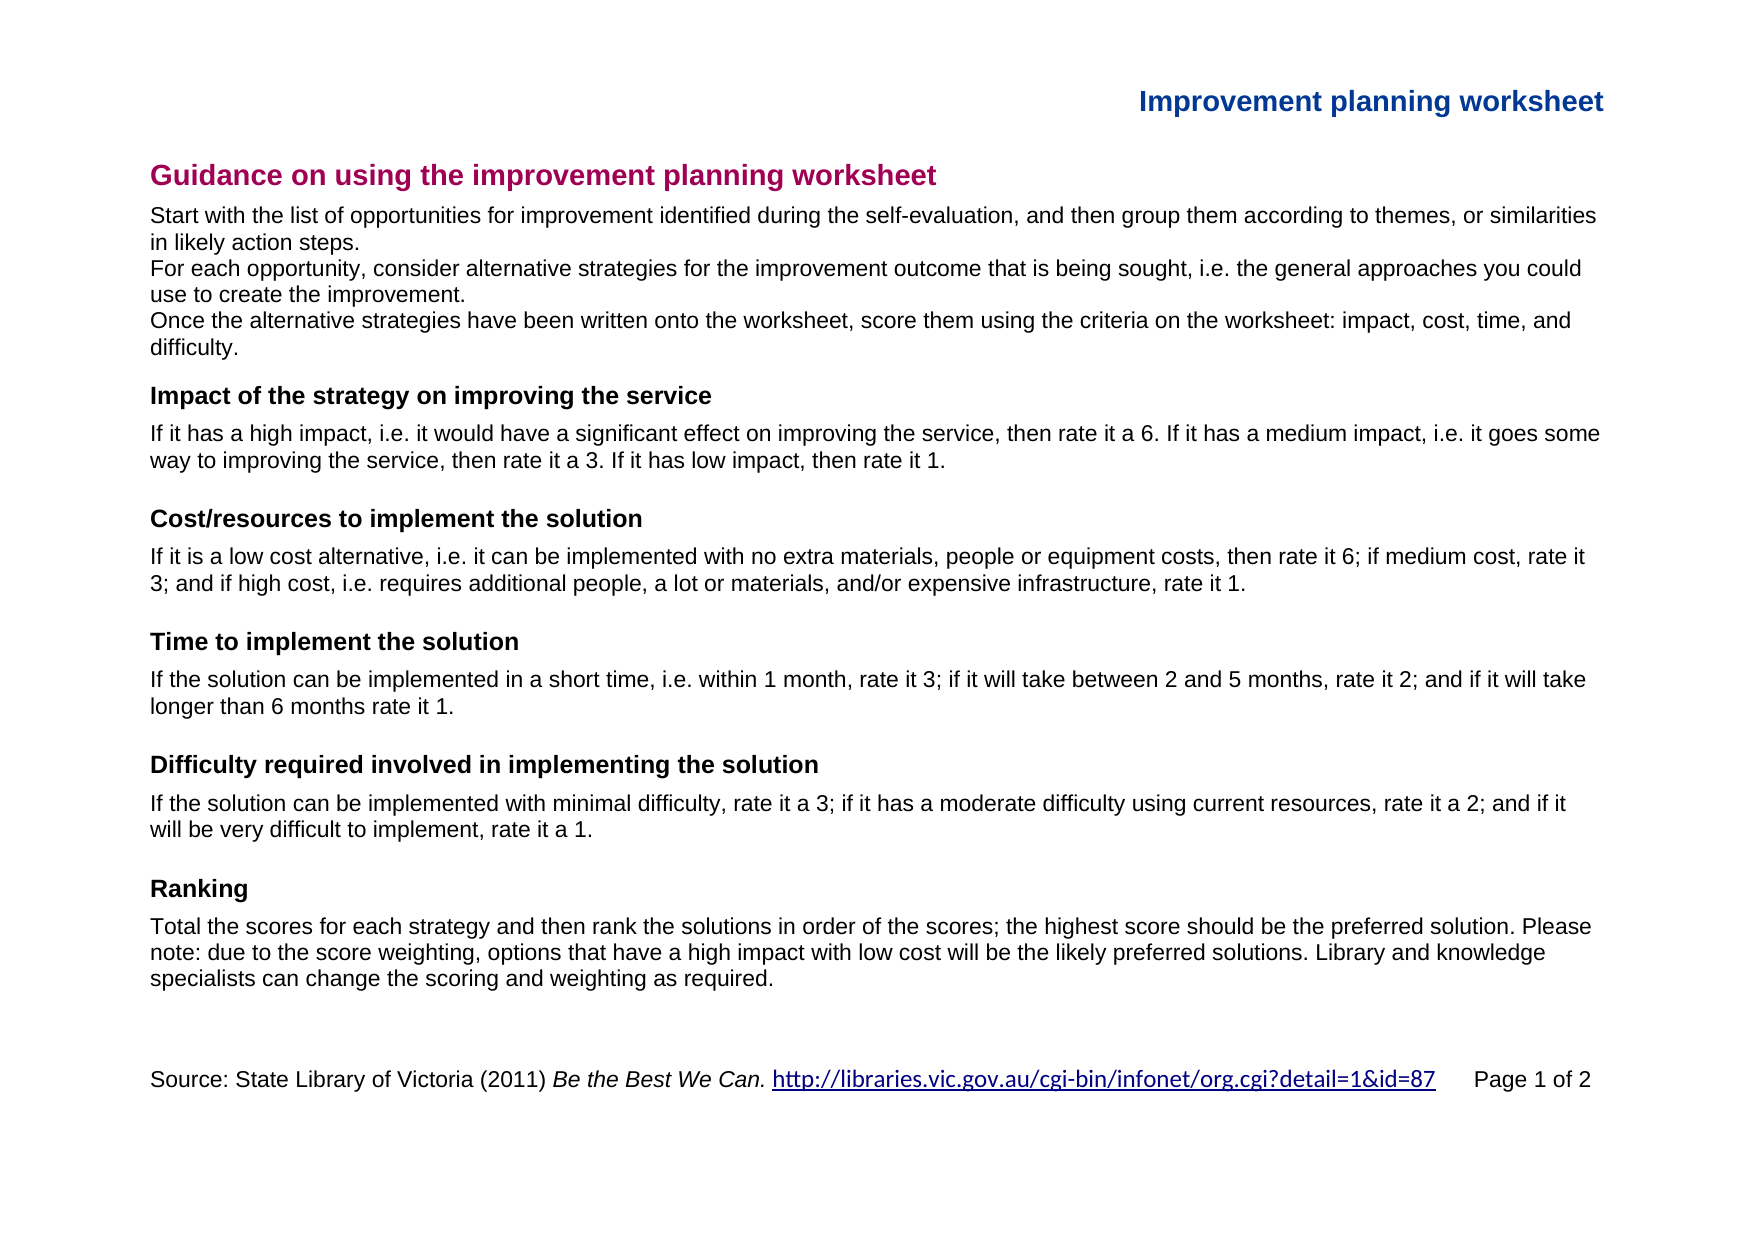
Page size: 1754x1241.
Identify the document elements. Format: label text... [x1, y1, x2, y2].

text If the solution can be implemented in a short time, i.e. within 1 month, rate it 3; if it will take between 2 and 5 months, rate it 2; and if it will take longer than 6 months rate it 1. [150, 666, 1604, 719]
subtitle Cost/resources to implement the solution [150, 504, 1604, 533]
text Guidance on using the improvement planning worksheet [150, 158, 1604, 192]
subtitle Ranking [150, 873, 1604, 902]
text Total the scores for each strategy and then rank the solutions in order of the scores; the highest score should be the preferred solution. Please note: due to the score weighting, options that have a high impact with low cost will be the likely preferred solutions. Library and knowledge specialists can change the scoring and weighting as required. [150, 913, 1604, 992]
text Once the alternative strategies have been written onto the worksheet, score them using the criteria on the worksheet: impact, cost, time, and difficulty. [150, 307, 1604, 360]
subtitle Time to implement the solution [150, 627, 1604, 656]
subtitle Impact of the strategy on improving the service [150, 381, 1604, 410]
text If it is a low cost alternative, i.e. it can be implemented with no extra materials, people or equipment costs, then rate it 6; if medium cost, rate it 3; and if high cost, i.e. requires additional people, a lot or materials, and/or expensive infrastructure, rate it 1. [150, 543, 1604, 596]
text If it has a high impact, i.e. it would have a significant effect on improving the service, then rate it a 6. If it has a medium impact, i.e. it goes some way to improving the service, then rate it a 3. If it has low impact, then rate it 1. [150, 420, 1604, 473]
subtitle Difficulty required involved in implementing the solution [150, 750, 1604, 779]
text If the solution can be implemented with minimal difficulty, rate it a 3; if it has a moderate difficulty using current resources, rate it a 2; and if it will be very difficult to implement, rate it a 1. [150, 789, 1604, 842]
text For each opportunity, consider alternative strategies for the improvement outcome that is being sought, i.e. the general approaches you could use to create the improvement. [150, 255, 1604, 307]
text Start with the list of opportunities for improvement identified during the self-evaluation, and then group them according to themes, or similarities in likely action steps. [150, 202, 1604, 255]
